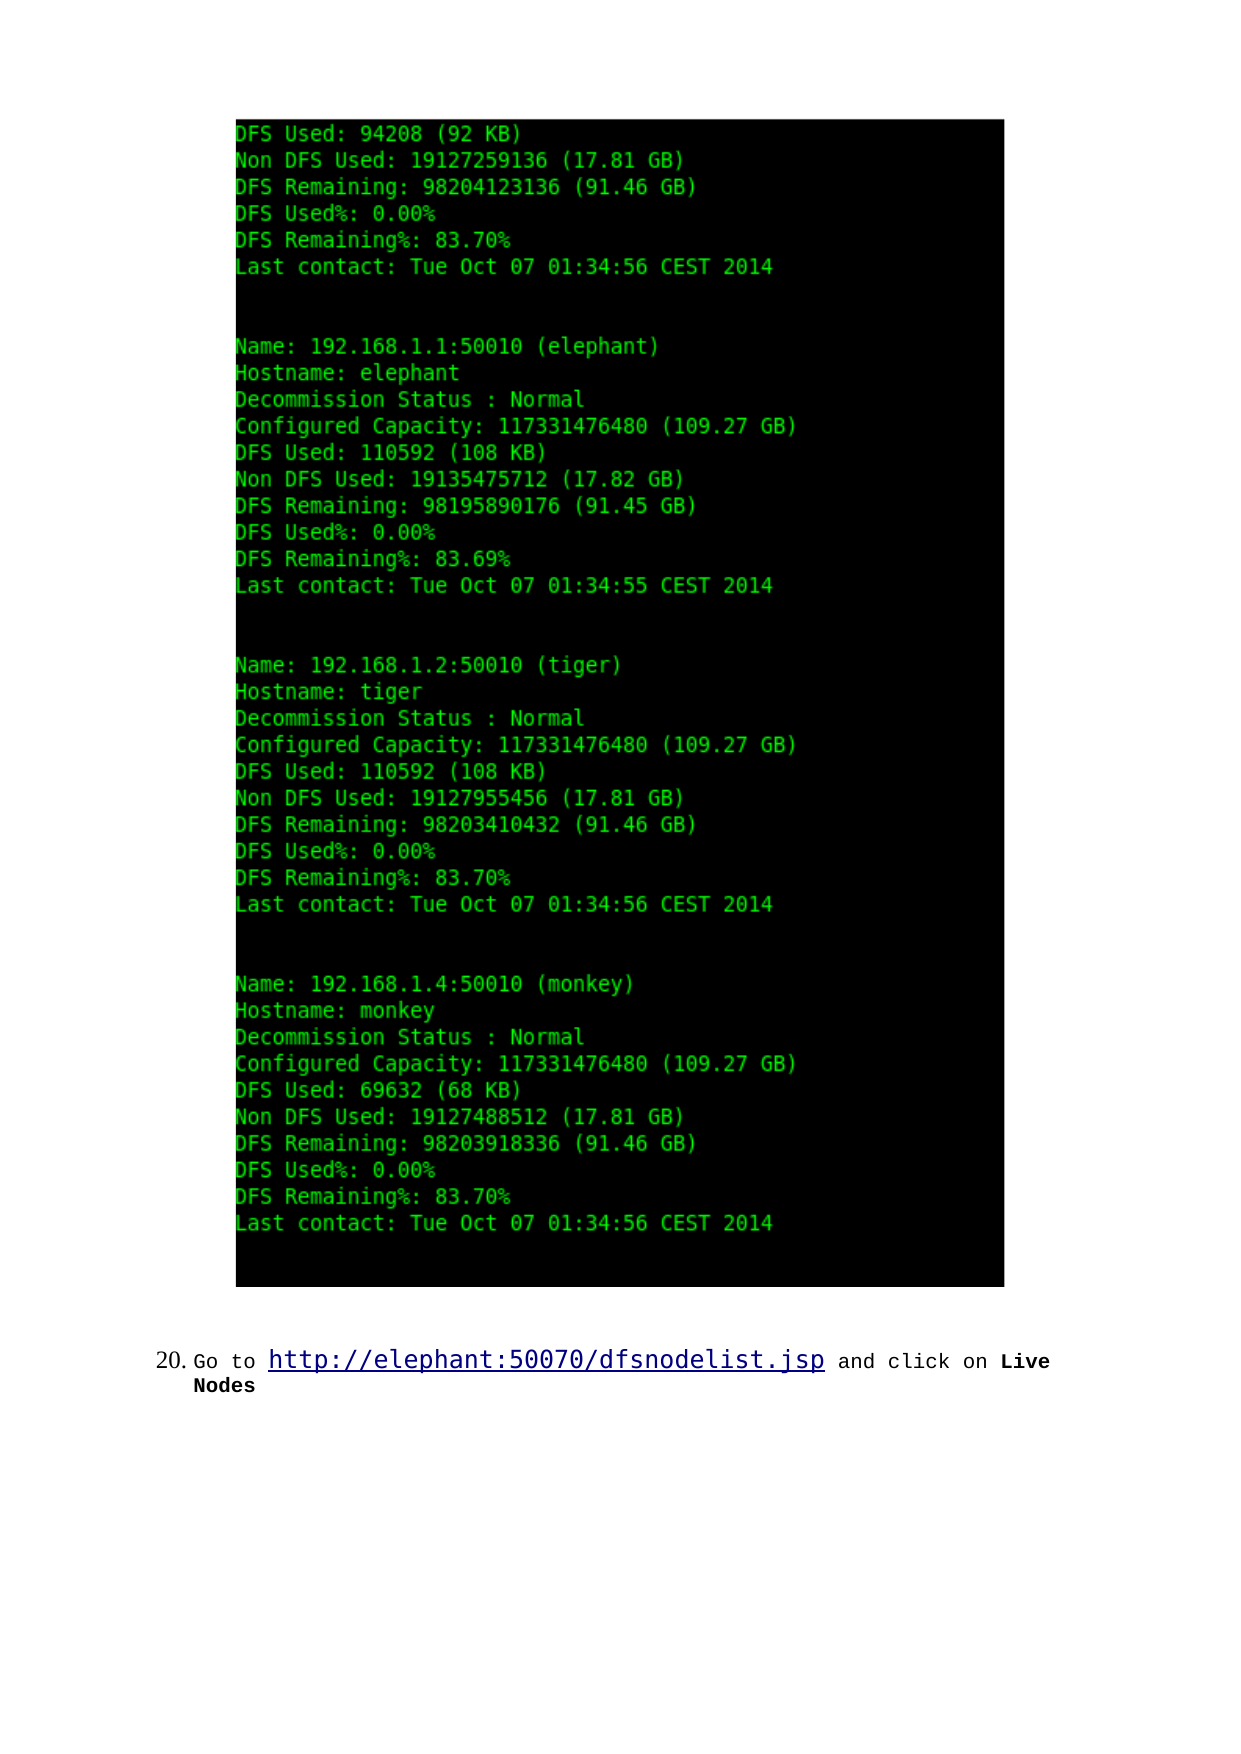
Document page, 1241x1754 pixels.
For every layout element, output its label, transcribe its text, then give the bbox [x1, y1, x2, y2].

list Go to http://elephant:50070/dfsnodelist.jsp and click on Live Nodes [156, 1345, 1122, 1398]
picture [235, 118, 1005, 1287]
